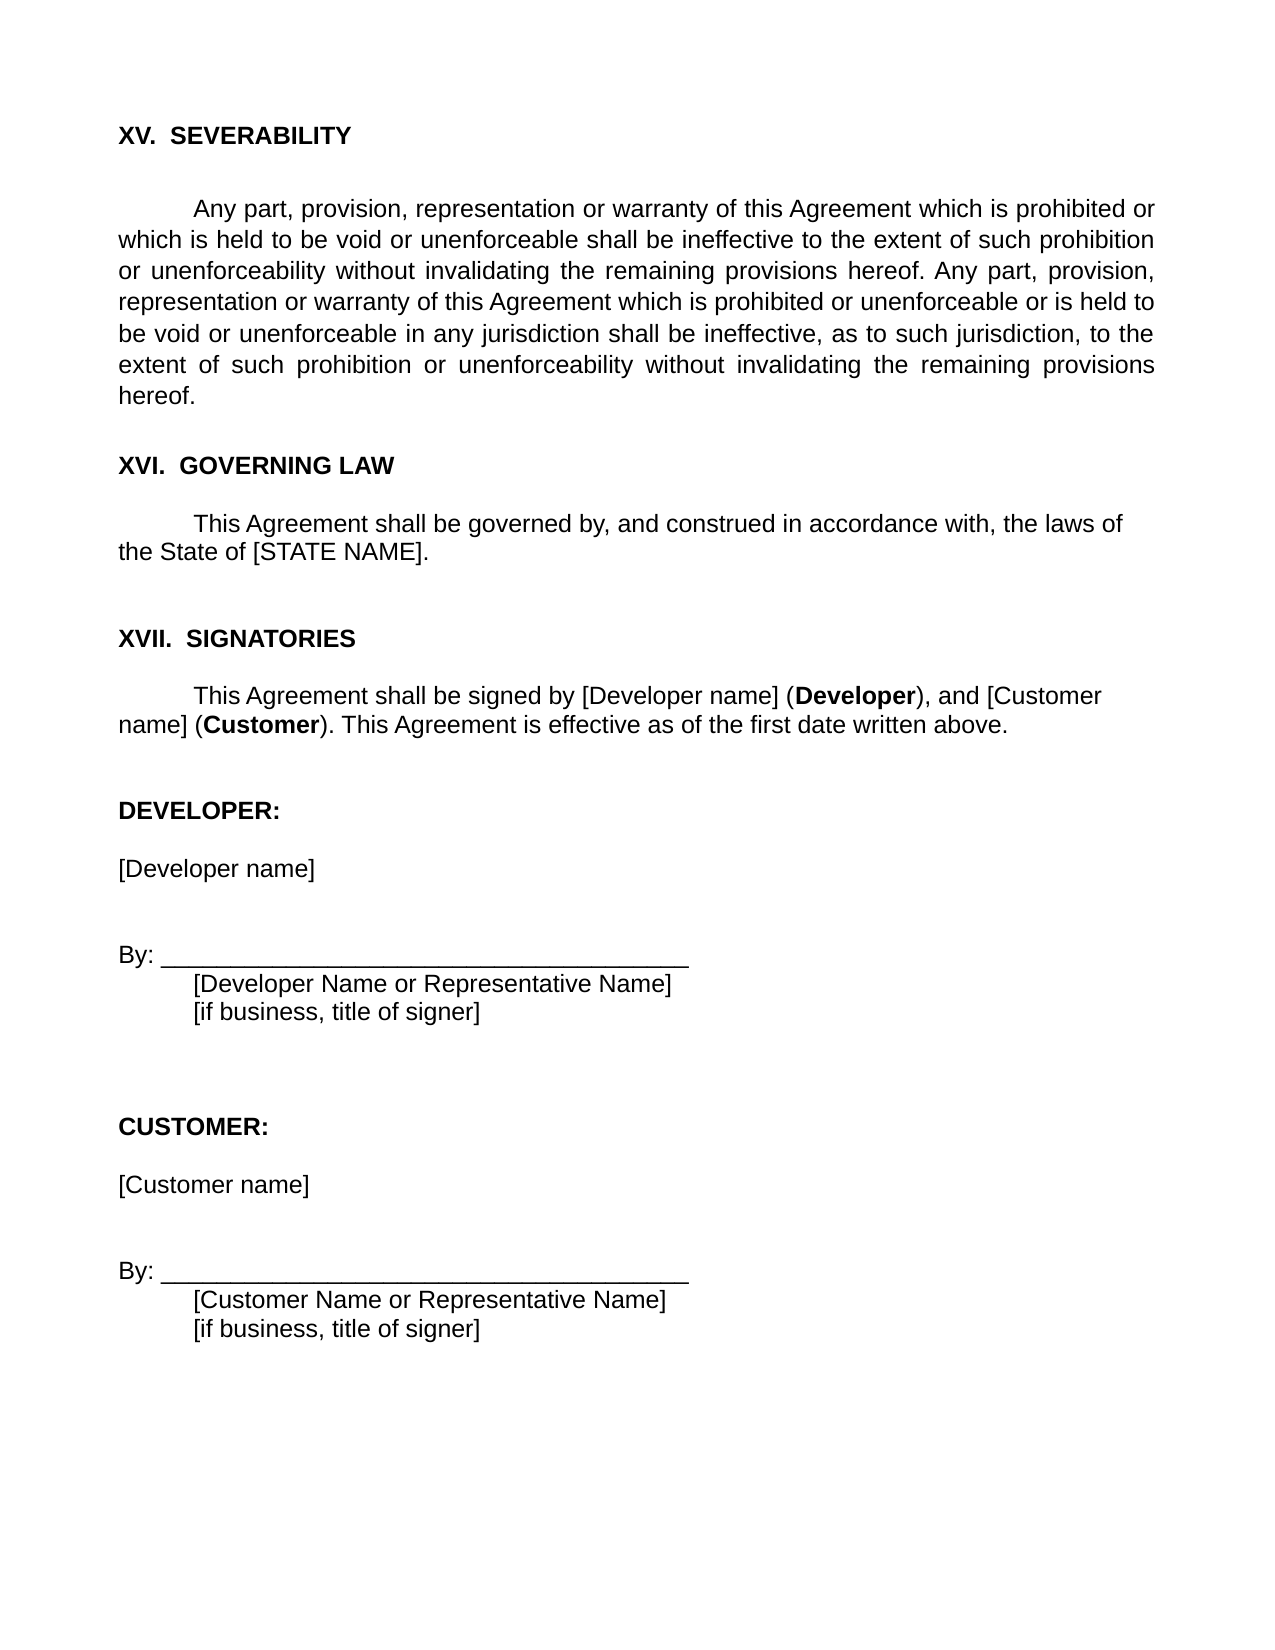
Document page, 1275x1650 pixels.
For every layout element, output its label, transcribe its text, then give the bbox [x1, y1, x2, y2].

text [if business, title of signer] [118, 997, 1157, 1026]
text [Developer Name or Representative Name] [118, 968, 1157, 997]
text [Customer Name or Representative Name] [118, 1285, 1157, 1313]
text This Agreement shall be signed by [Developer name] (Developer), and [Customer name] (Customer). This Agreement is effective as of the first date written above. [118, 681, 1157, 738]
text By: ______________________________________ [118, 1256, 1157, 1285]
text XVII. SIGNATORIES [118, 623, 1157, 652]
text By: ______________________________________ [118, 940, 1157, 968]
text [Customer name] [118, 1170, 1157, 1198]
text XV. SEVERABILITY [43, 118, 1157, 149]
text This Agreement shall be governed by, and construed in accordance with, the laws of the State of [STATE NAME]. [118, 508, 1157, 566]
text DEVELOPER: [118, 796, 1157, 825]
text [Developer name] [118, 853, 1157, 882]
text [if business, title of signer] [118, 1313, 1157, 1342]
text Any part, provision, representation or warranty of this Agreement which is prohibited or which is held to be void or unenforceable shall be ineffective to the extent of such prohibition or unenforceability without invalidating the remaining provisions hereof. Any part, provision, representation or warranty of this Agreement which is prohibited or unenforceable or is held to be void or unenforceable in any jurisdiction shall be ineffective, as to such jurisdiction, to the extent of such prohibition or unenforceability without invalidating the remaining provisions hereof. [43, 191, 1157, 410]
text CUSTOMER: [118, 1112, 1157, 1141]
text XVI. GOVERNING LAW [118, 451, 1157, 480]
